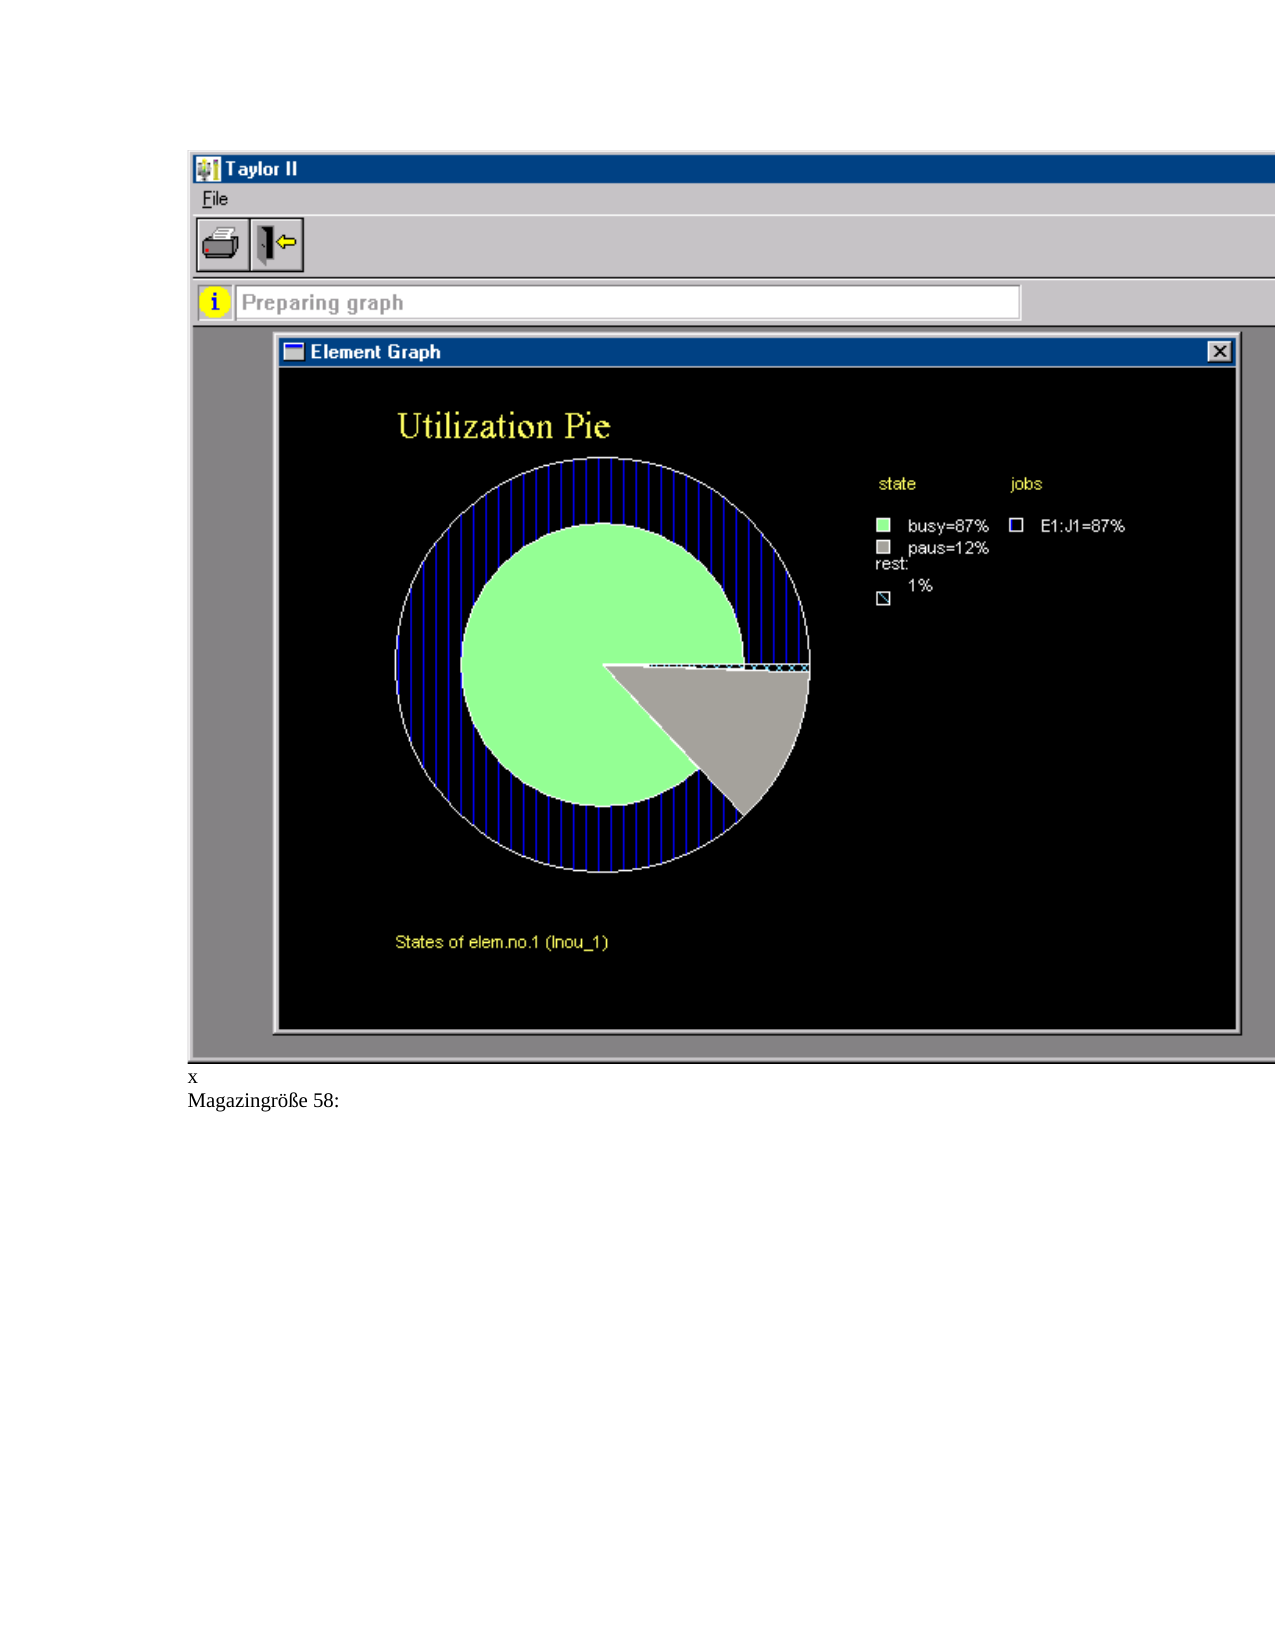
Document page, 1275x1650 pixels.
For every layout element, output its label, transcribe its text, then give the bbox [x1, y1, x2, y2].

text x [187, 1064, 1087, 1088]
text Magazingröße 58: [187, 1088, 1087, 1112]
